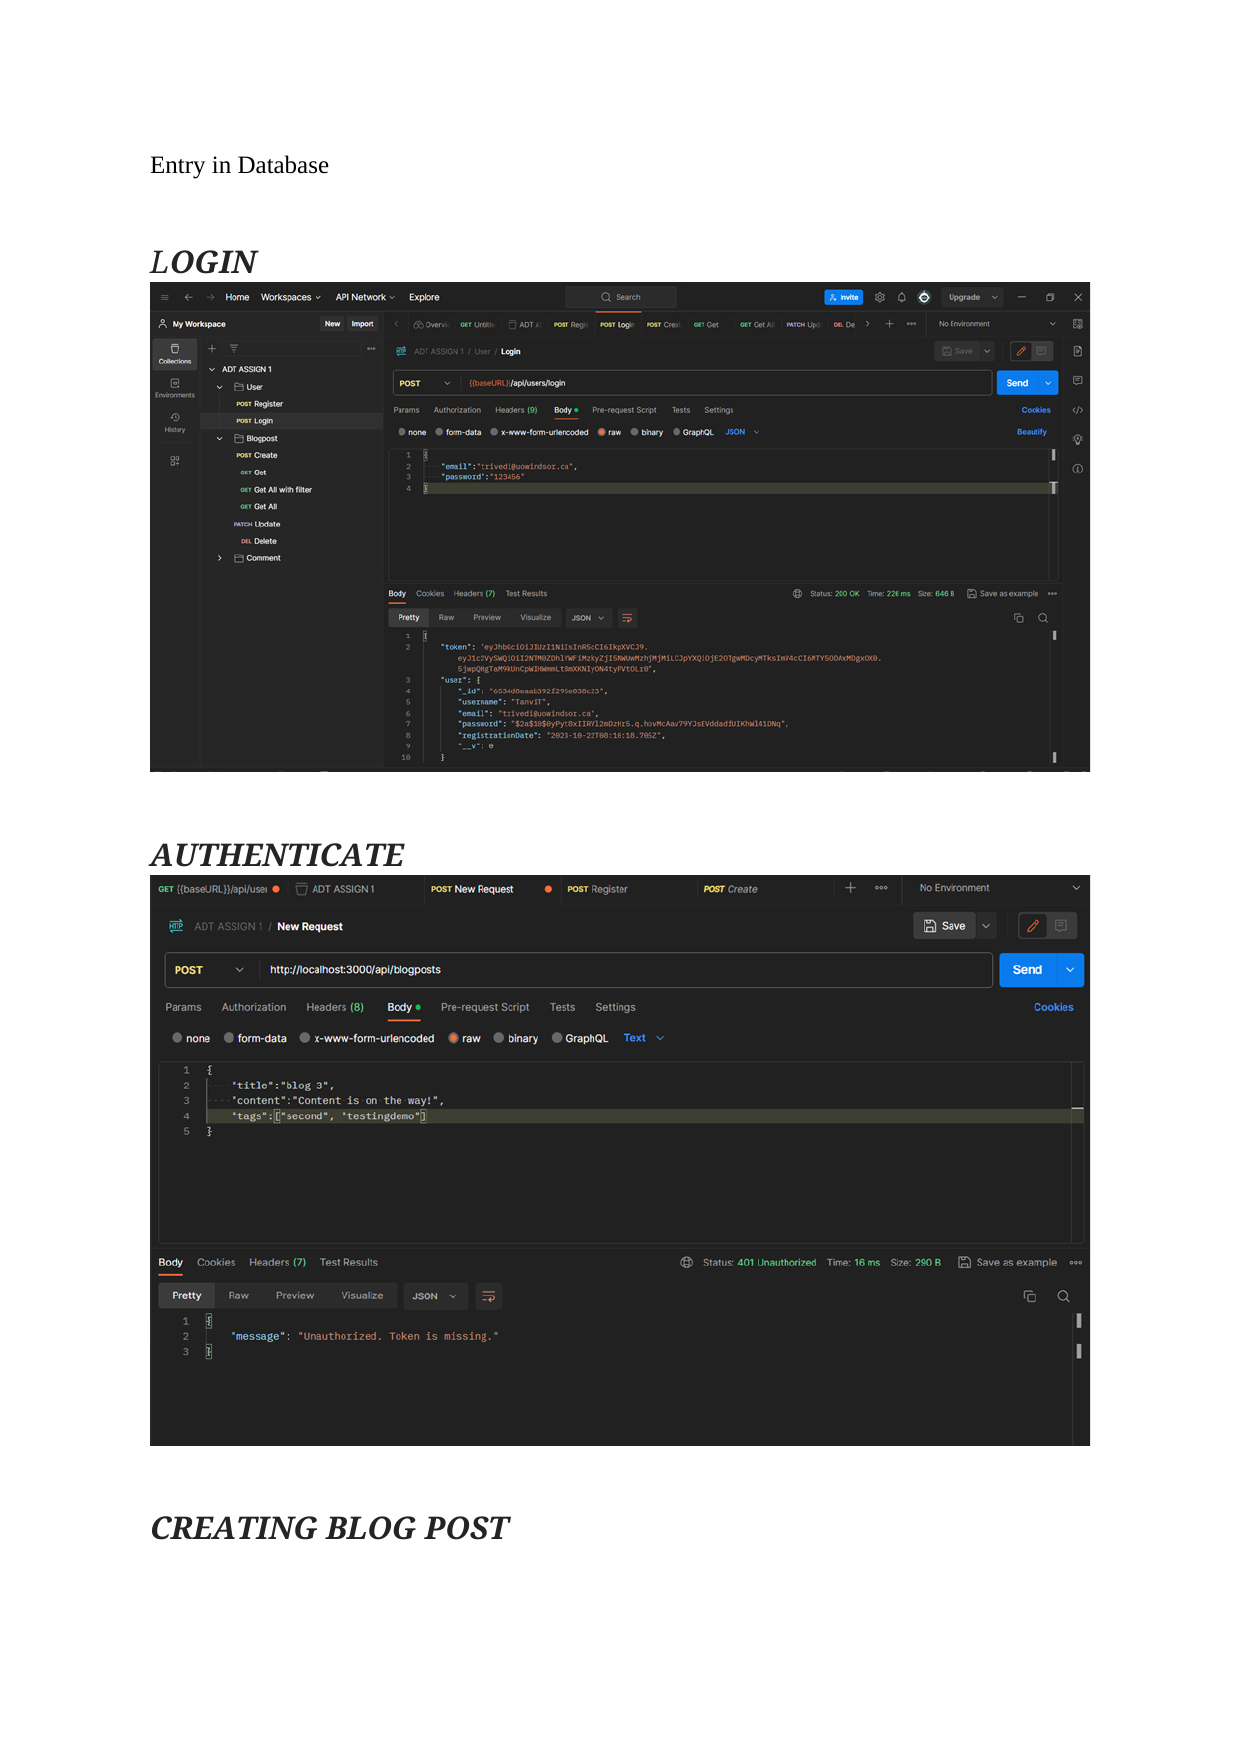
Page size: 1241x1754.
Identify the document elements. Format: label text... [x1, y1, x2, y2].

text LOGIN [150, 232, 1090, 282]
text Entry in Database [150, 150, 1090, 179]
text AUTHENTICATE [150, 826, 1090, 875]
text CREATING BLOG POST [150, 1499, 1090, 1549]
